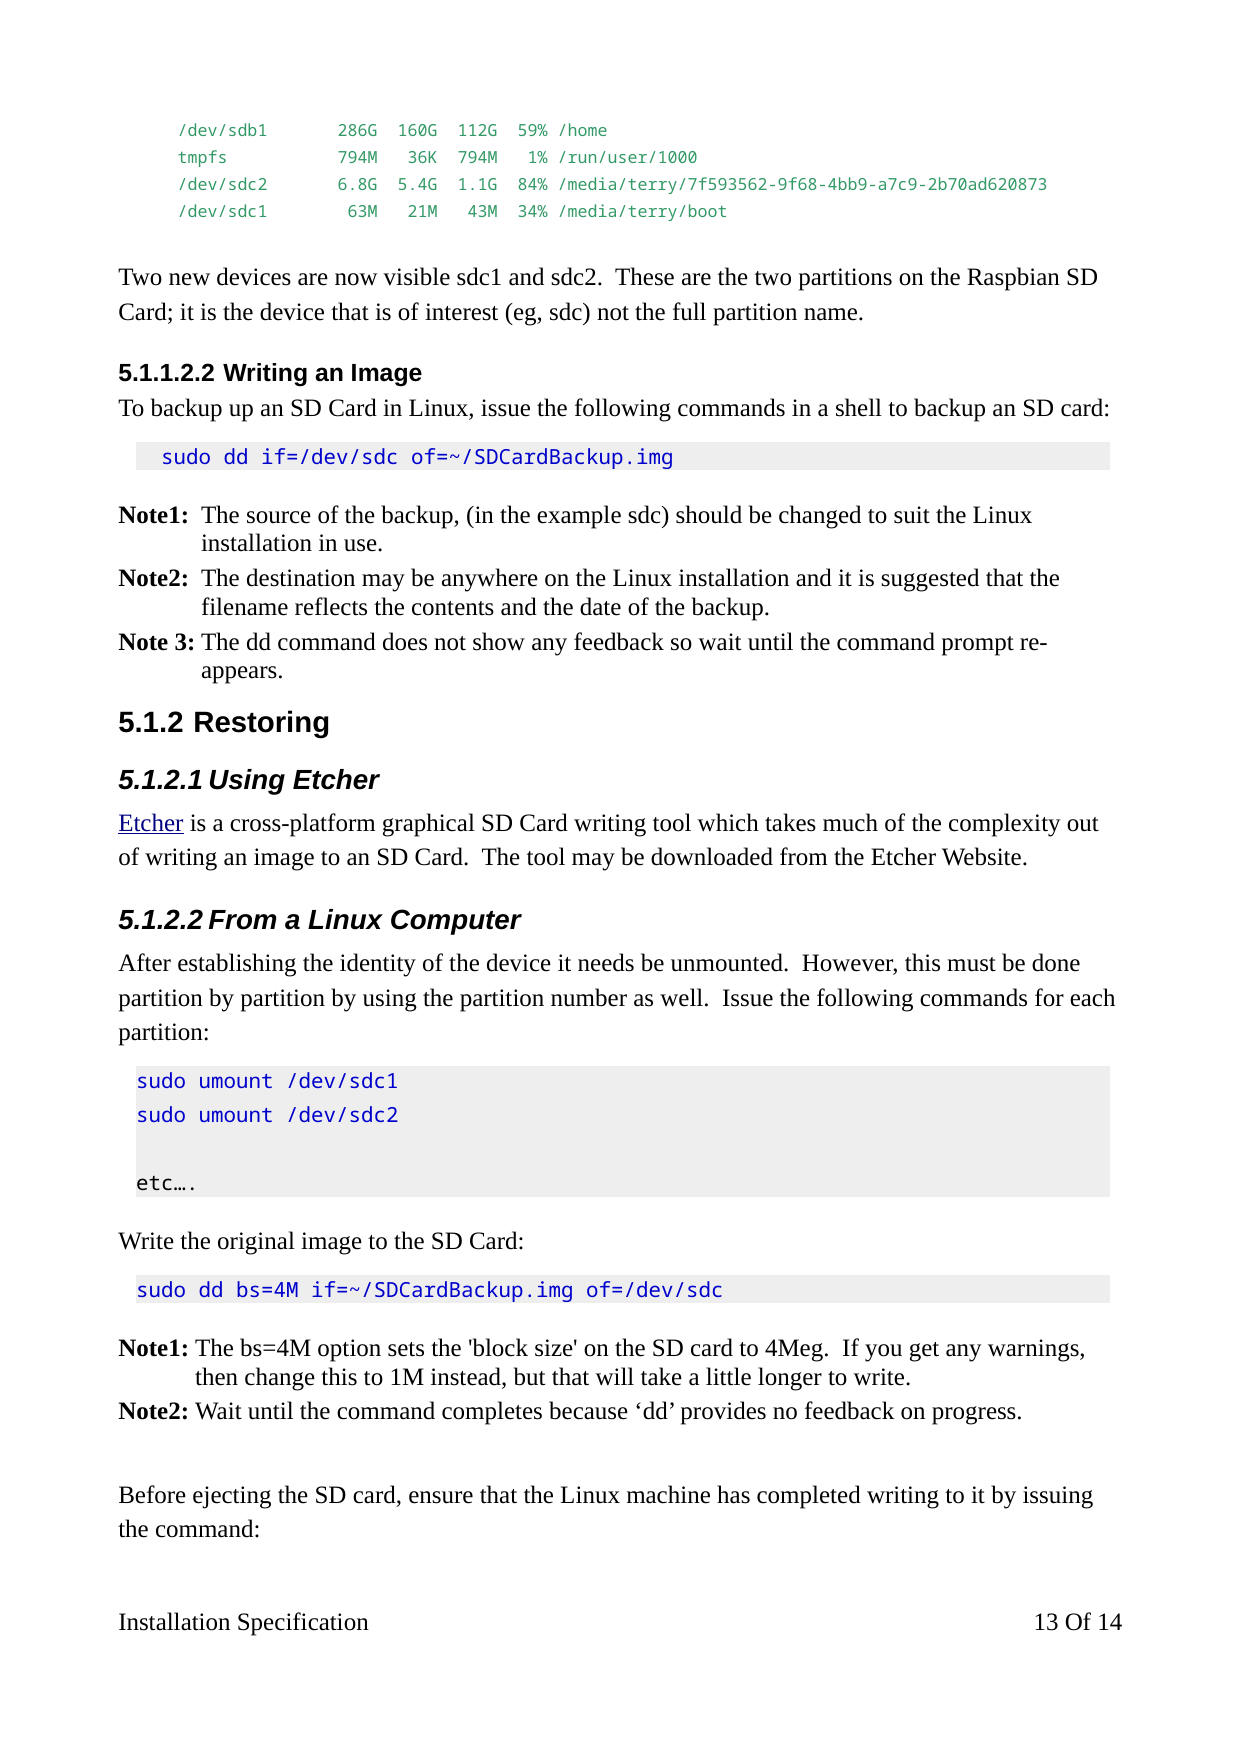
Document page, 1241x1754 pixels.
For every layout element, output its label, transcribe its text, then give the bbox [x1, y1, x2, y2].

text sudo umount /dev/sdc1 [136, 1066, 1110, 1094]
text Note2: Wait until the command completes because ‘dd’ provides no feedback on progress. [118, 1396, 1122, 1425]
text Etcher is a cross-platform graphical SD Card writing tool which takes much of the complexity out of writing an image to an SD Card. The tool may be downloaded from the Etcher Website. [118, 808, 1122, 871]
subtitle Writing an Image [118, 358, 1122, 387]
text sudo dd if=/dev/sdc of=~/SDCardBackup.img [136, 442, 1110, 470]
text /dev/sdb1 286G 160G 112G 59% /home tmpfs 794M 36K 794M 1% /run/user/1000 /dev/sdc2 6.8G 5.4G 1.1G 84% /media/terry/7f593562-9f68-4bb9-a7c9-2b70ad620873 /dev/sdc1 63M 21M 43M 34% /media/terry/boot [177, 118, 1110, 256]
text sudo dd bs=4M if=~/SDCardBackup.img of=/dev/sdc [136, 1275, 1110, 1303]
text Before ejecting the SD card, ensure that the Linux machine has completed writing to it by issuing the command: [118, 1480, 1122, 1543]
text sudo umount /dev/sdc2 [136, 1100, 1110, 1129]
text After establishing the identity of the device it needs be unmounted. However, this must be done partition by partition by using the partition number as well. Issue the following commands for each partition: [118, 948, 1122, 1046]
text Two new devices are now visible sdc1 and sdc2. These are the two partitions on the Raspbian SD Card; it is the device that is of interest (eg, sdc) not the full partition name. [118, 262, 1122, 325]
text Note 3: The dd command does not show any feedback so wait until the command prompt re-appears. [118, 627, 1122, 684]
text etc…. [136, 1168, 1110, 1197]
text Note1: The source of the backup, (in the example sdc) should be changed to suit the Linux installation in use. [118, 500, 1122, 557]
subtitle Restoring [118, 704, 1122, 738]
text Write the original image to the SD Card: [118, 1226, 1122, 1255]
text To backup up an SD Card in Linux, issue the following commands in a shell to backup an SD card: [118, 393, 1122, 422]
subtitle Using Etcher [118, 763, 1122, 795]
text Note1: The bs=4M option sets the 'block size' on the SD card to 4Meg. If you get any warnings, then change this to 1M instead, but that will take a little longer to write. [118, 1333, 1122, 1390]
subtitle From a Linux Computer [118, 904, 1122, 936]
text Note2: The destination may be anywhere on the Linux installation and it is suggested that the filename reflects the contents and the date of the backup. [118, 563, 1122, 621]
